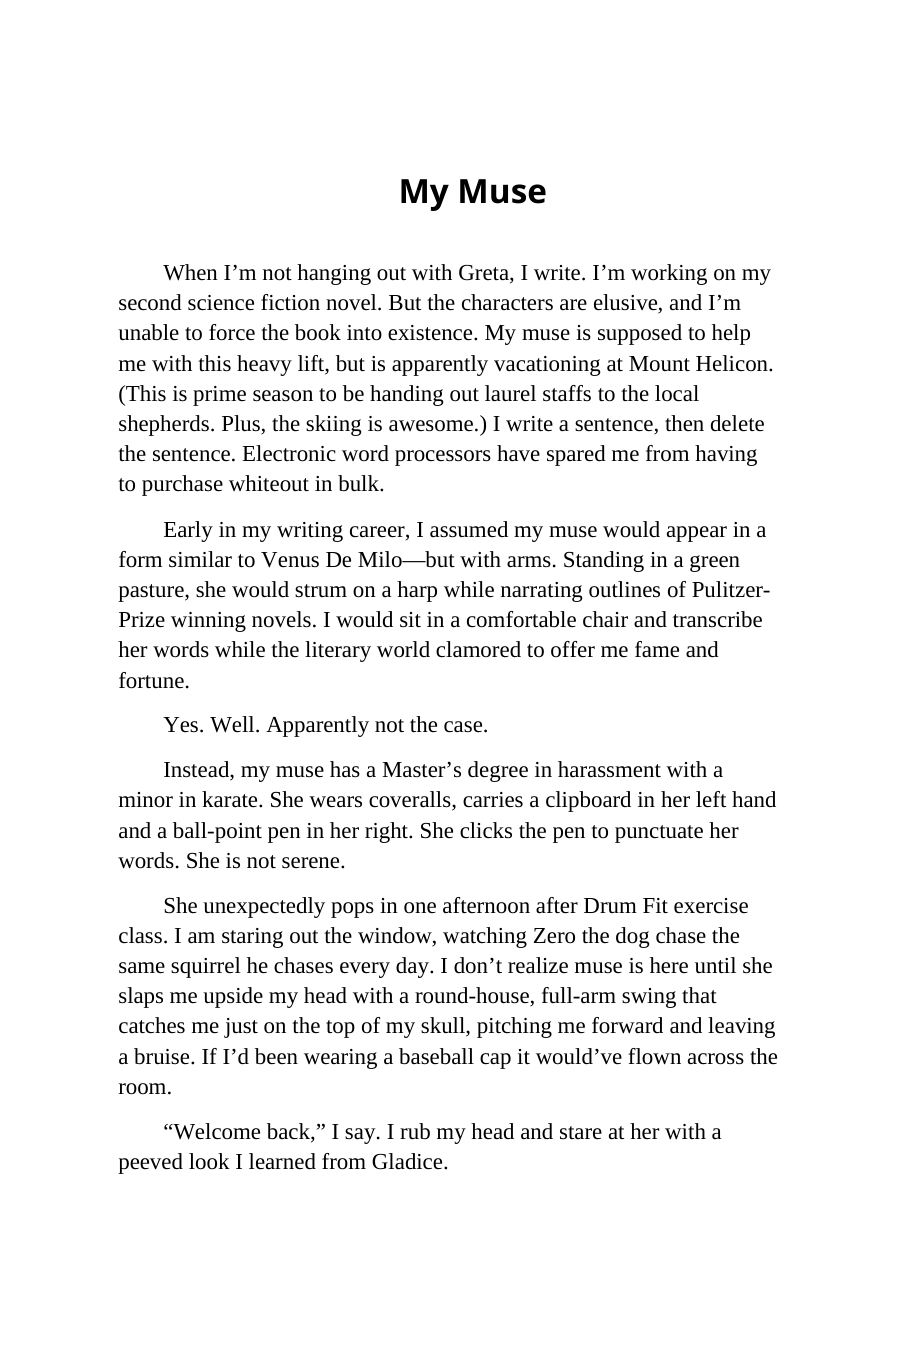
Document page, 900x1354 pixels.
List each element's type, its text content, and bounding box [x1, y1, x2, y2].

text She unexpectedly pops in one afternoon after Drum Fit exercise class. I am staring out the window, watching Zero the dog chase the same squirrel he chases every day. I don’t realize muse is here until she slaps me upside my head with a round-house, full-arm swing that catches me just on the top of my skull, pitching me forward and leaving a bruise. If I’d been wearing a baseball cap it would’ve flown across the room. [118, 892, 782, 1099]
text Early in my writing career, I assumed my muse would appear in a form similar to Venus De Milo—but with arms. Standing in a green pasture, she would strum on a harp while narrating outlines of Pulitzer-Prize winning novels. I would sit in a comfortable chair and transcribe her words while the literary world clamored to offer me fame and fortune. [118, 516, 782, 693]
subtitle My Muse [118, 168, 782, 213]
text Instead, my muse has a Master’s degree in harassment with a minor in karate. She wears coveralls, carries a clipboard in her left hand and a ball-point pen in her right. She clicks the pen to punctuate her words. She is not serene. [118, 756, 782, 873]
text When I’m not hanging out with Greta, I write. I’m working on my second science fiction novel. But the characters are elusive, and I’m unable to force the book into existence. My muse is supposed to help me with this heavy lift, but is apparently vacationing at Mount Helicon. (This is prime season to be handing out laurel staffs to the local shepherds. Plus, the skiing is awesome.) I write a sentence, then delete the sentence. Electronic word processors have spared me from having to purchase whiteout in bulk. [118, 259, 782, 497]
text “Welcome back,” I say. I rub my head and stare at her with a peeved look I learned from Gladice. [118, 1118, 782, 1174]
text Yes. Well. Apparently not the case. [118, 711, 782, 738]
